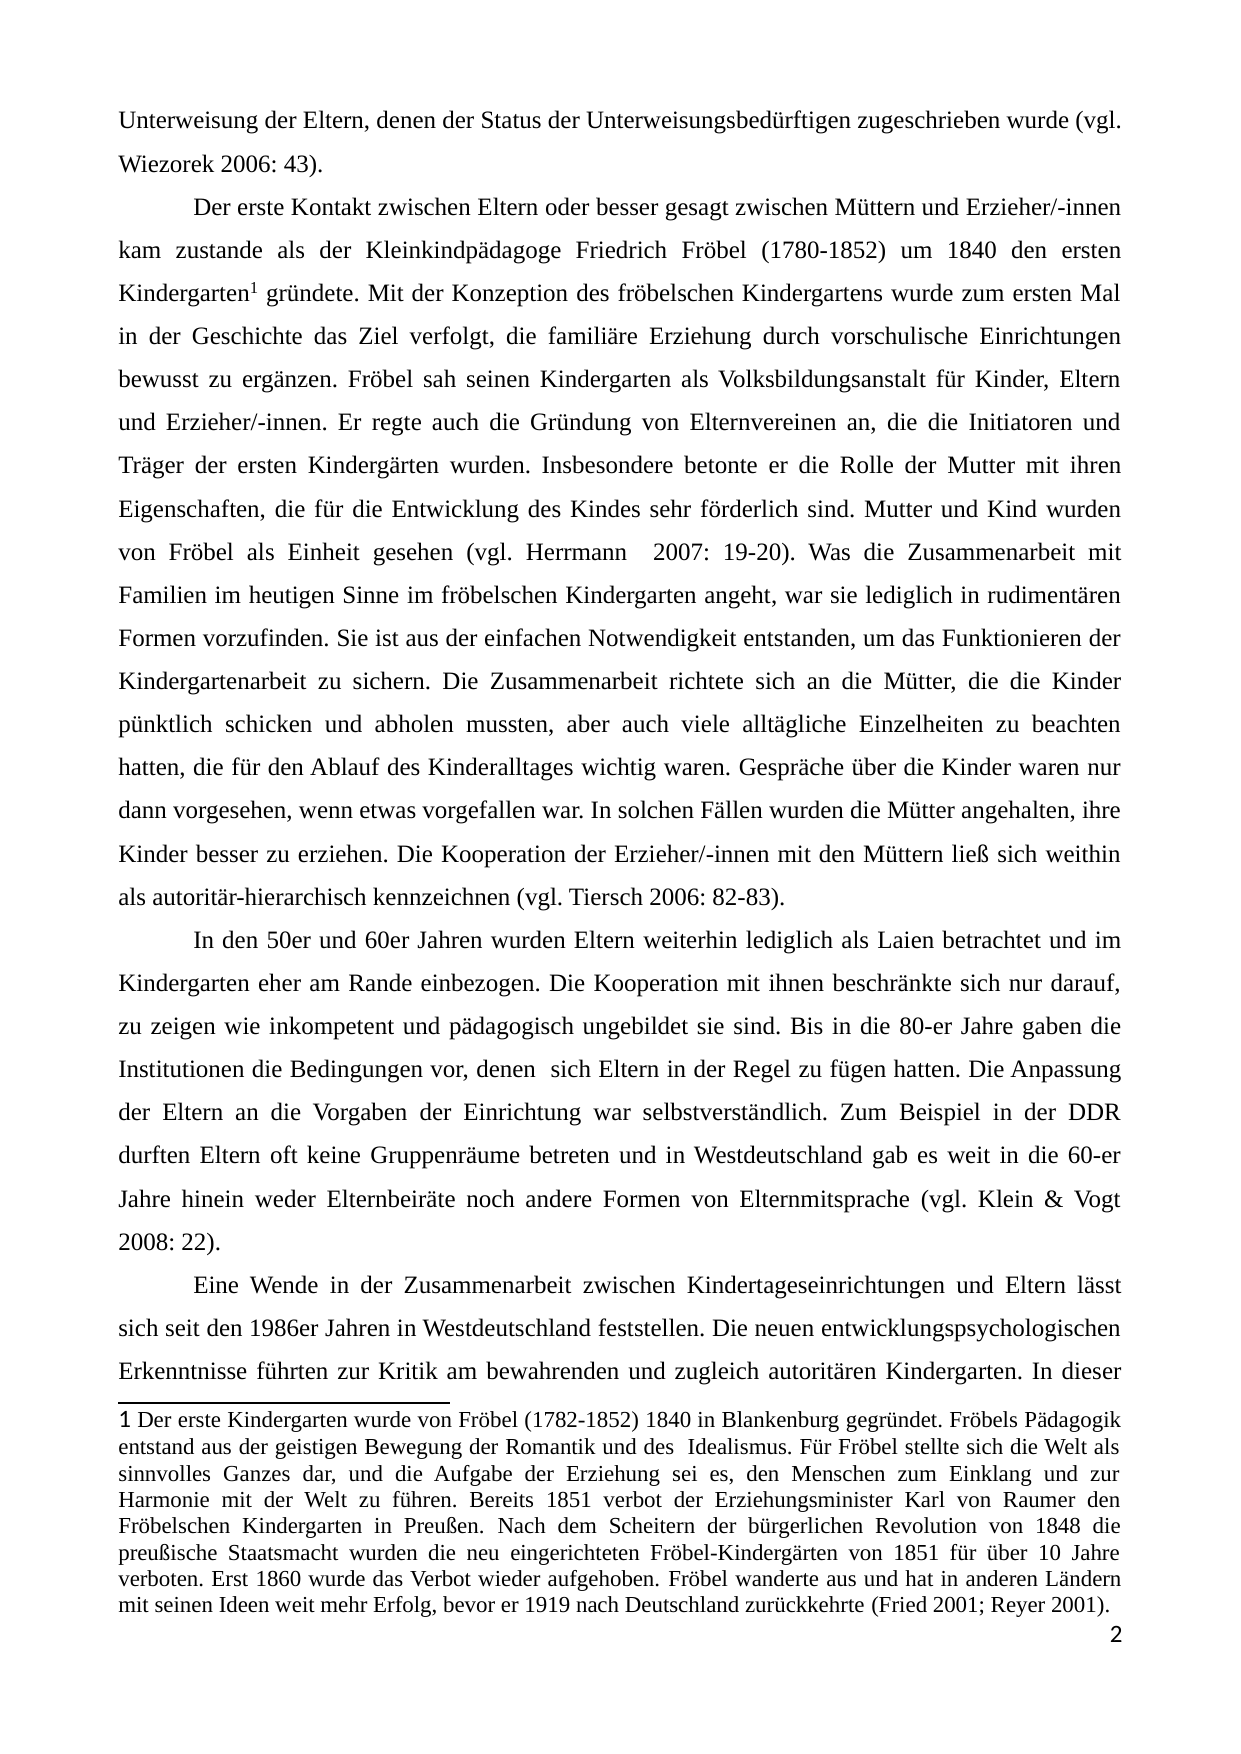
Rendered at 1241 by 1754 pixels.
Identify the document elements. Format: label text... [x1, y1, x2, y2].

text Unterweisung der Eltern, denen der Status der Unterweisungsbedürftigen zugeschrieben wurde (vgl. Wiezorek 2006: 43). [118, 106, 1122, 177]
text Eine Wende in der Zusammenarbeit zwischen Kindertageseinrichtungen und Eltern lässt sich seit den 1986er Jahren in Westdeutschland feststellen. Die neuen entwicklungspsychologischen Erkenntnisse führten zur Kritik am bewahrenden und zugleich autoritären Kindergarten. In dieser [118, 1270, 1122, 1385]
text Der erste Kontakt zwischen Eltern oder besser gesagt zwischen Müttern und Erzieher/-innen kam zustande als der Kleinkindpädagoge Friedrich Fröbel (1780-1852) um 1840 den ersten Kindergarten gründete. Mit der Konzeption des fröbelschen Kindergartens wurde zum ersten Mal in der Geschichte das Ziel verfolgt, die familiäre Erziehung durch vorschulische Einrichtungen bewusst zu ergänzen. Fröbel sah seinen Kindergarten als Volksbildungsanstalt für Kinder, Eltern und Erzieher/-innen. Er regte auch die Gründung von Elternvereinen an, die die Initiatoren und Träger der ersten Kindergärten wurden. Insbesondere betonte er die Rolle der Mutter mit ihren Eigenschaften, die für die Entwicklung des Kindes sehr förderlich sind. Mutter und Kind wurden von Fröbel als Einheit gesehen (vgl. Herrmann 2007: 19-20). Was die Zusammenarbeit mit Familien im heutigen Sinne im fröbelschen Kindergarten angeht, war sie lediglich in rudimentären Formen vorzufinden. Sie ist aus der einfachen Notwendigkeit entstanden, um das Funktionieren der Kindergartenarbeit zu sichern. Die Zusammenarbeit richtete sich an die Mütter, die die Kinder pünktlich schicken und abholen mussten, aber auch viele alltägliche Einzelheiten zu beachten hatten, die für den Ablauf des Kinderalltages wichtig waren. Gespräche über die Kinder waren nur dann vorgesehen, wenn etwas vorgefallen war. In solchen Fällen wurden die Mütter angehalten, ihre Kinder besser zu erziehen. Die Kooperation der Erzieher/-innen mit den Müttern ließ sich weithin als autoritär-hierarchisch kennzeichnen (vgl. Tiersch 2006: 82-83). [118, 192, 1122, 911]
text Der erste Kindergarten wurde von Fröbel (1782-1852) 1840 in Blankenburg gegründet. Fröbels Pädagogik entstand aus der geistigen Bewegung der Romantik und des Idealismus. Für Fröbel stellte sich die Welt als sinnvolles Ganzes dar, und die Aufgabe der Erziehung sei es, den Menschen zum Einklang und zur Harmonie mit der Welt zu führen. Bereits 1851 verbot der Erziehungsminister Karl von Raumer den Fröbelschen Kindergarten in Preußen. Nach dem Scheitern der bürgerlichen Revolution von 1848 die preußische Staatsmacht wurden die neu eingerichteten Fröbel-Kindergärten von 1851 für über 10 Jahre verboten. Erst 1860 wurde das Verbot wieder aufgehoben. Fröbel wanderte aus und hat in anderen Ländern mit seinen Ideen weit mehr Erfolg, bevor er 1919 nach Deutschland zurückkehrte (Fried 2001; Reyer 2001). [118, 1403, 1122, 1618]
text In den 50er und 60er Jahren wurden Eltern weiterhin lediglich als Laien betrachtet und im Kindergarten eher am Rande einbezogen. Die Kooperation mit ihnen beschränkte sich nur darauf, zu zeigen wie inkompetent und pädagogisch ungebildet sie sind. Bis in die 80-er Jahre gaben die Institutionen die Bedingungen vor, denen sich Eltern in der Regel zu fügen hatten. Die Anpassung der Eltern an die Vorgaben der Einrichtung war selbstverständlich. Zum Beispiel in der DDR durften Eltern oft keine Gruppenräume betreten und in Westdeutschland gab es weit in die 60-er Jahre hinein weder Elternbeiräte noch andere Formen von Elternmitsprache (vgl. Klein & Vogt 2008: 22). [118, 925, 1122, 1256]
